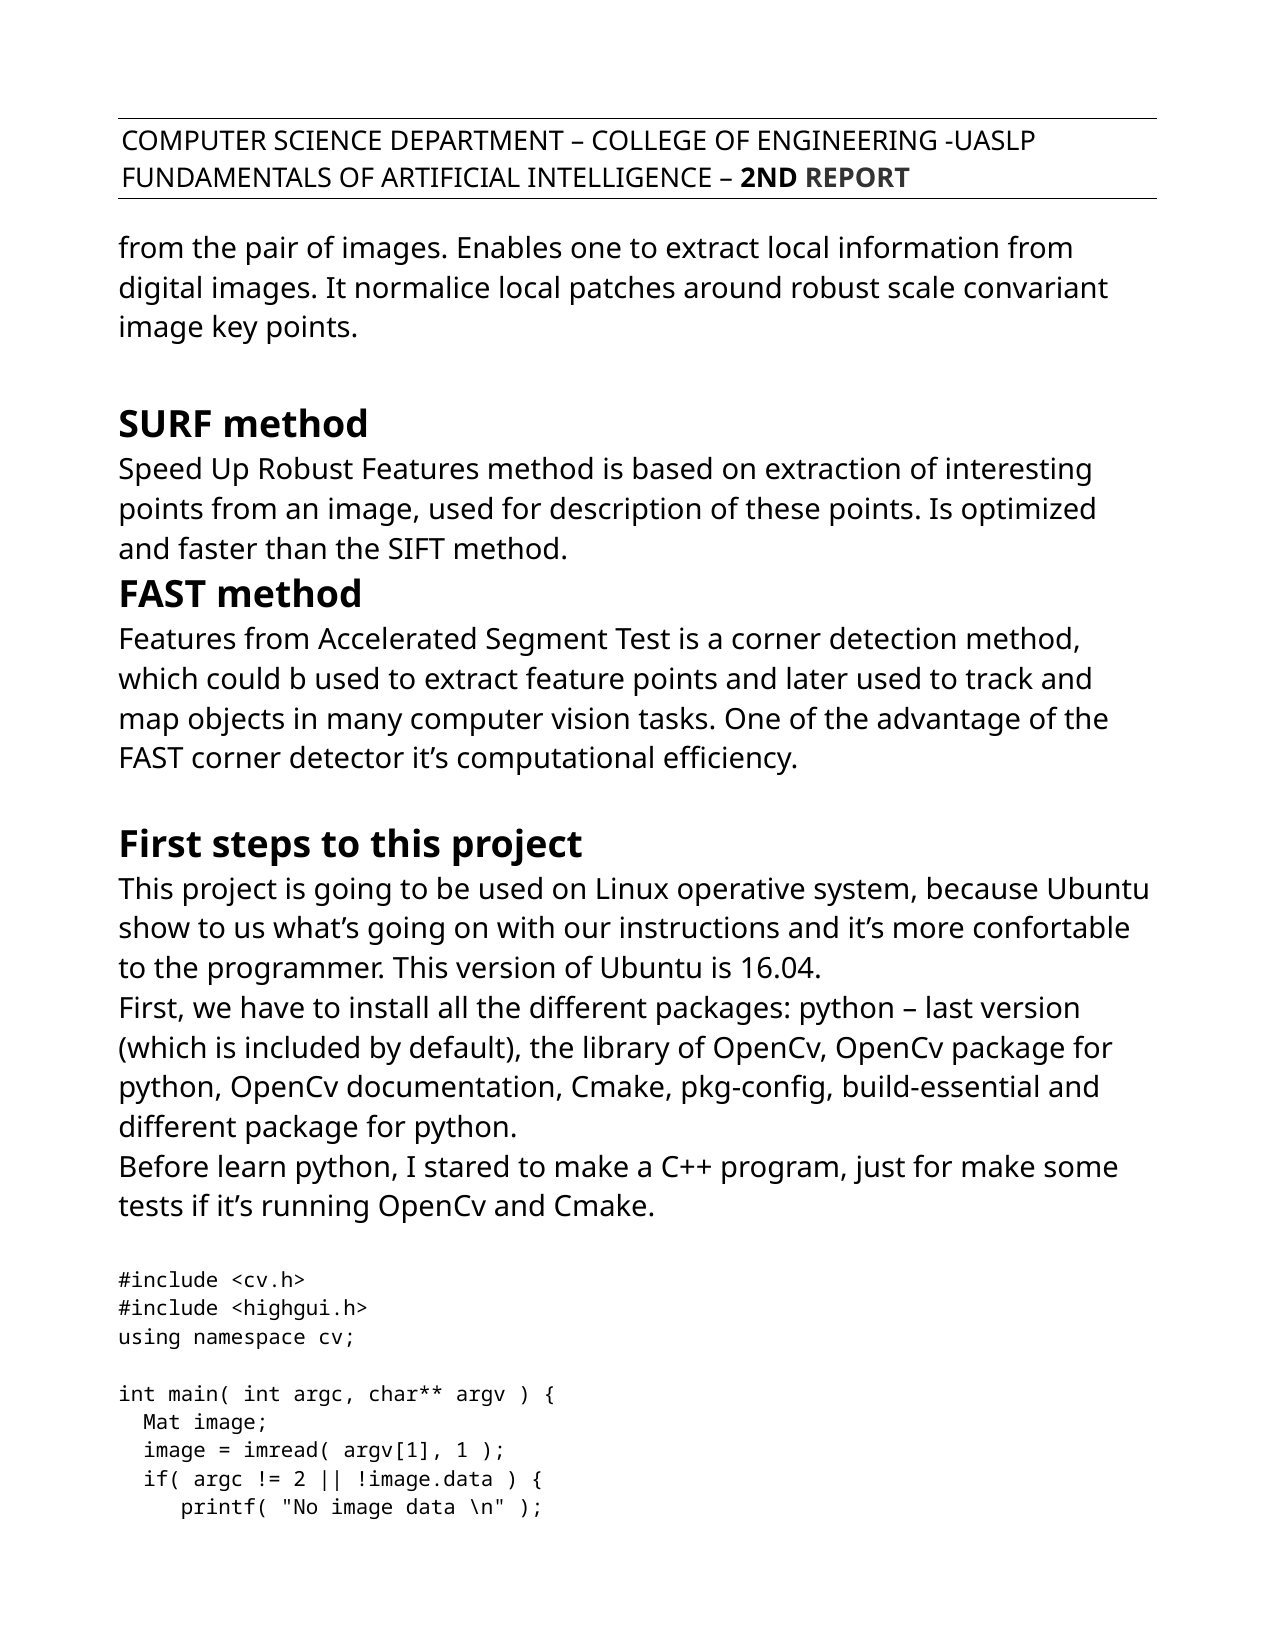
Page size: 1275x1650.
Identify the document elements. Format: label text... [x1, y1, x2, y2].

text This project is going to be used on Linux operative system, because Ubuntu show to us what’s going on with our instructions and it’s more confortable to the programmer. This version of Ubuntu is 16.04. [118, 868, 1157, 987]
text Features from Accelerated Segment Test is a corner detection method, which could b used to extract feature points and later used to track and map objects in many computer vision tasks. One of the advantage of the FAST corner detector it’s computational efficiency. [118, 619, 1157, 777]
text #include <highgui.h> [118, 1293, 1157, 1322]
text First steps to this project [118, 817, 1157, 868]
text Before learn python, I stared to make a C++ program, just for make some tests if it’s running OpenCv and Cmake. [118, 1146, 1157, 1225]
text from the pair of images. Enables one to extract local information from digital images. It normalice local patches around robust scale convariant image key points. [118, 227, 1157, 346]
text FAST method [118, 568, 1157, 619]
text printf( "No image data \n" ); [118, 1492, 1157, 1521]
text using namespace cv; [118, 1322, 1157, 1350]
text if( argc != 2 || !image.data ) { [118, 1464, 1157, 1492]
text #include <cv.h> [118, 1265, 1157, 1293]
text Speed Up Robust Features method is based on extraction of interesting points from an image, used for description of these points. Is optimized and faster than the SIFT method. [118, 448, 1157, 568]
text image = imread( argv[1], 1 ); [118, 1436, 1157, 1464]
text First, we have to install all the different packages: python – last version (which is included by default), the library of OpenCv, OpenCv package for python, OpenCv documentation, Cmake, pkg-config, build-essential and different package for python. [118, 987, 1157, 1146]
text SURF method [118, 397, 1157, 448]
text int main( int argc, char** argv ) { [118, 1379, 1157, 1407]
text Mat image; [118, 1407, 1157, 1436]
